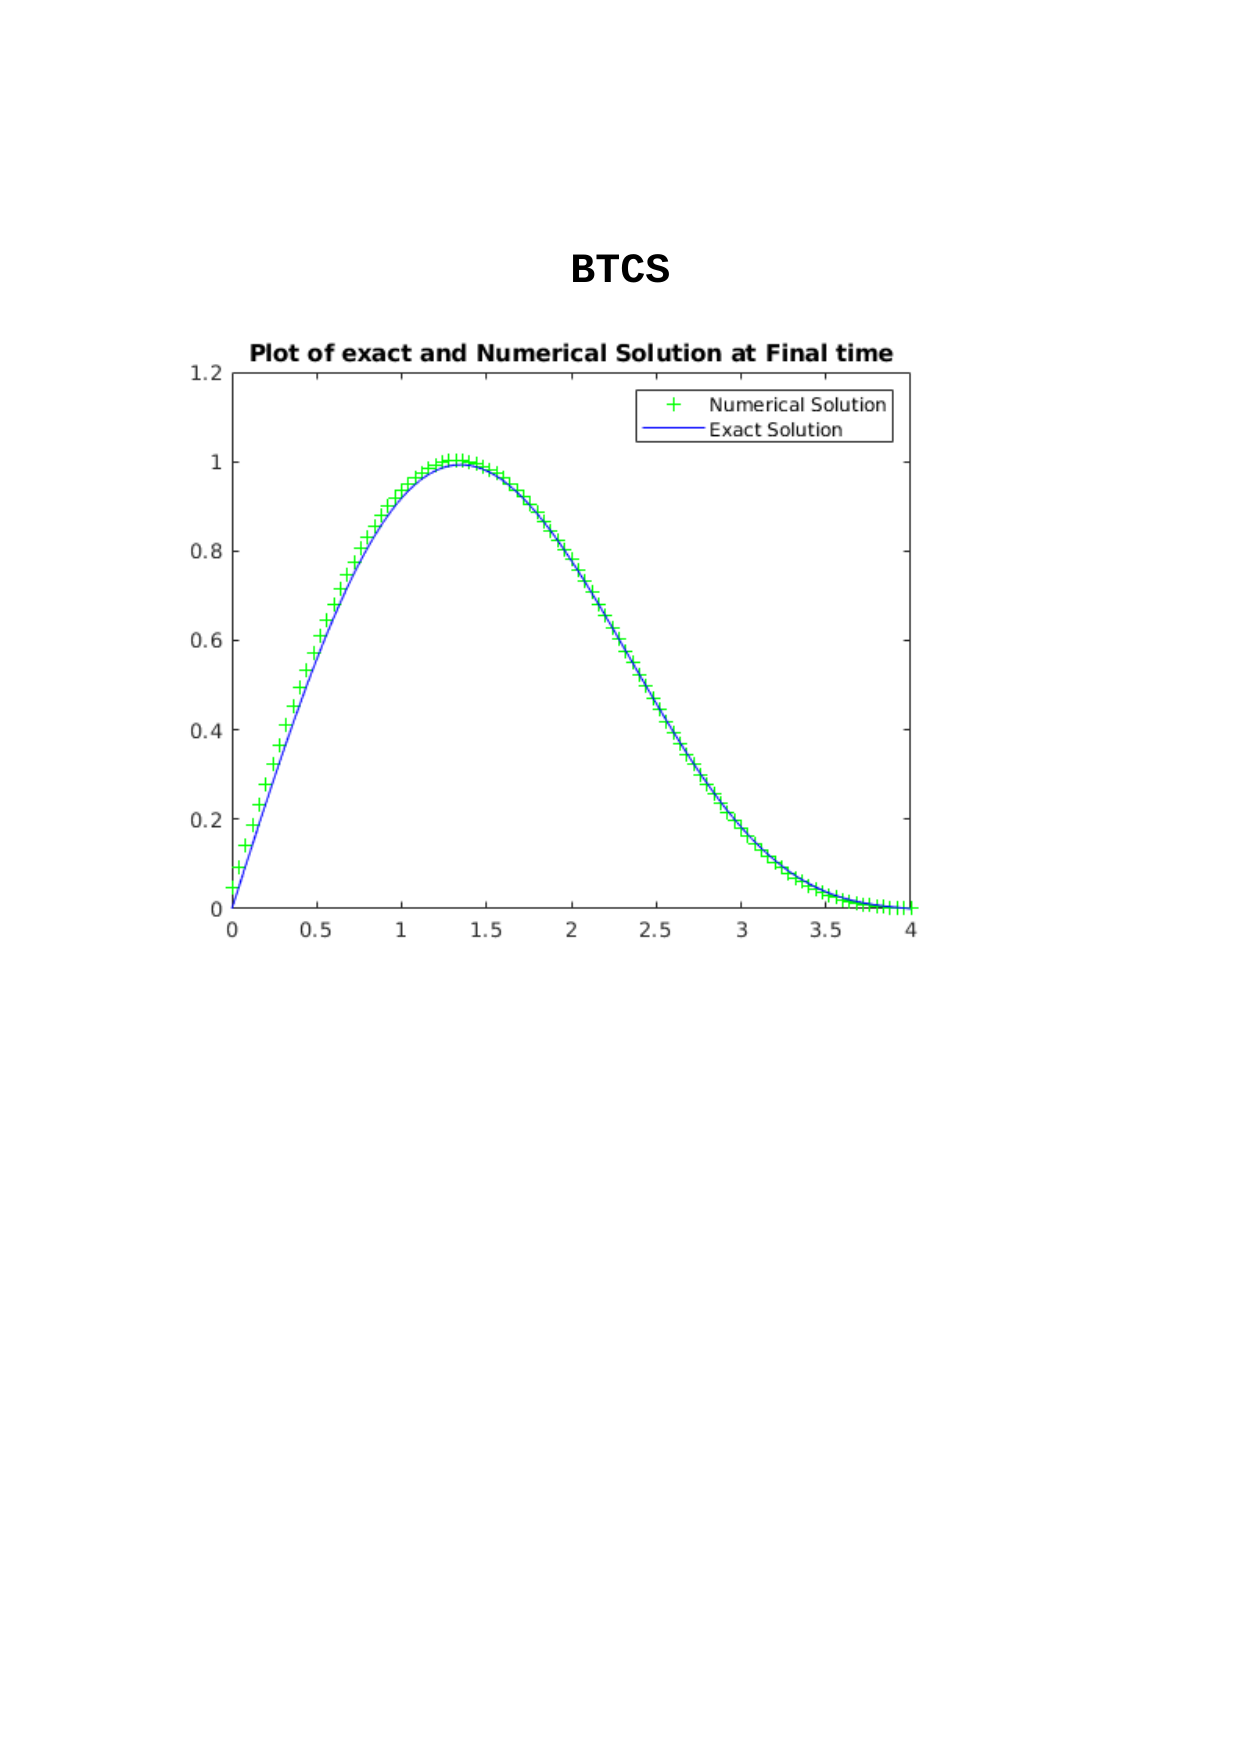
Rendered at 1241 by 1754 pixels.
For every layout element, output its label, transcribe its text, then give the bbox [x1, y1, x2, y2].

picture [118, 324, 994, 981]
text BTCS [118, 248, 1122, 295]
